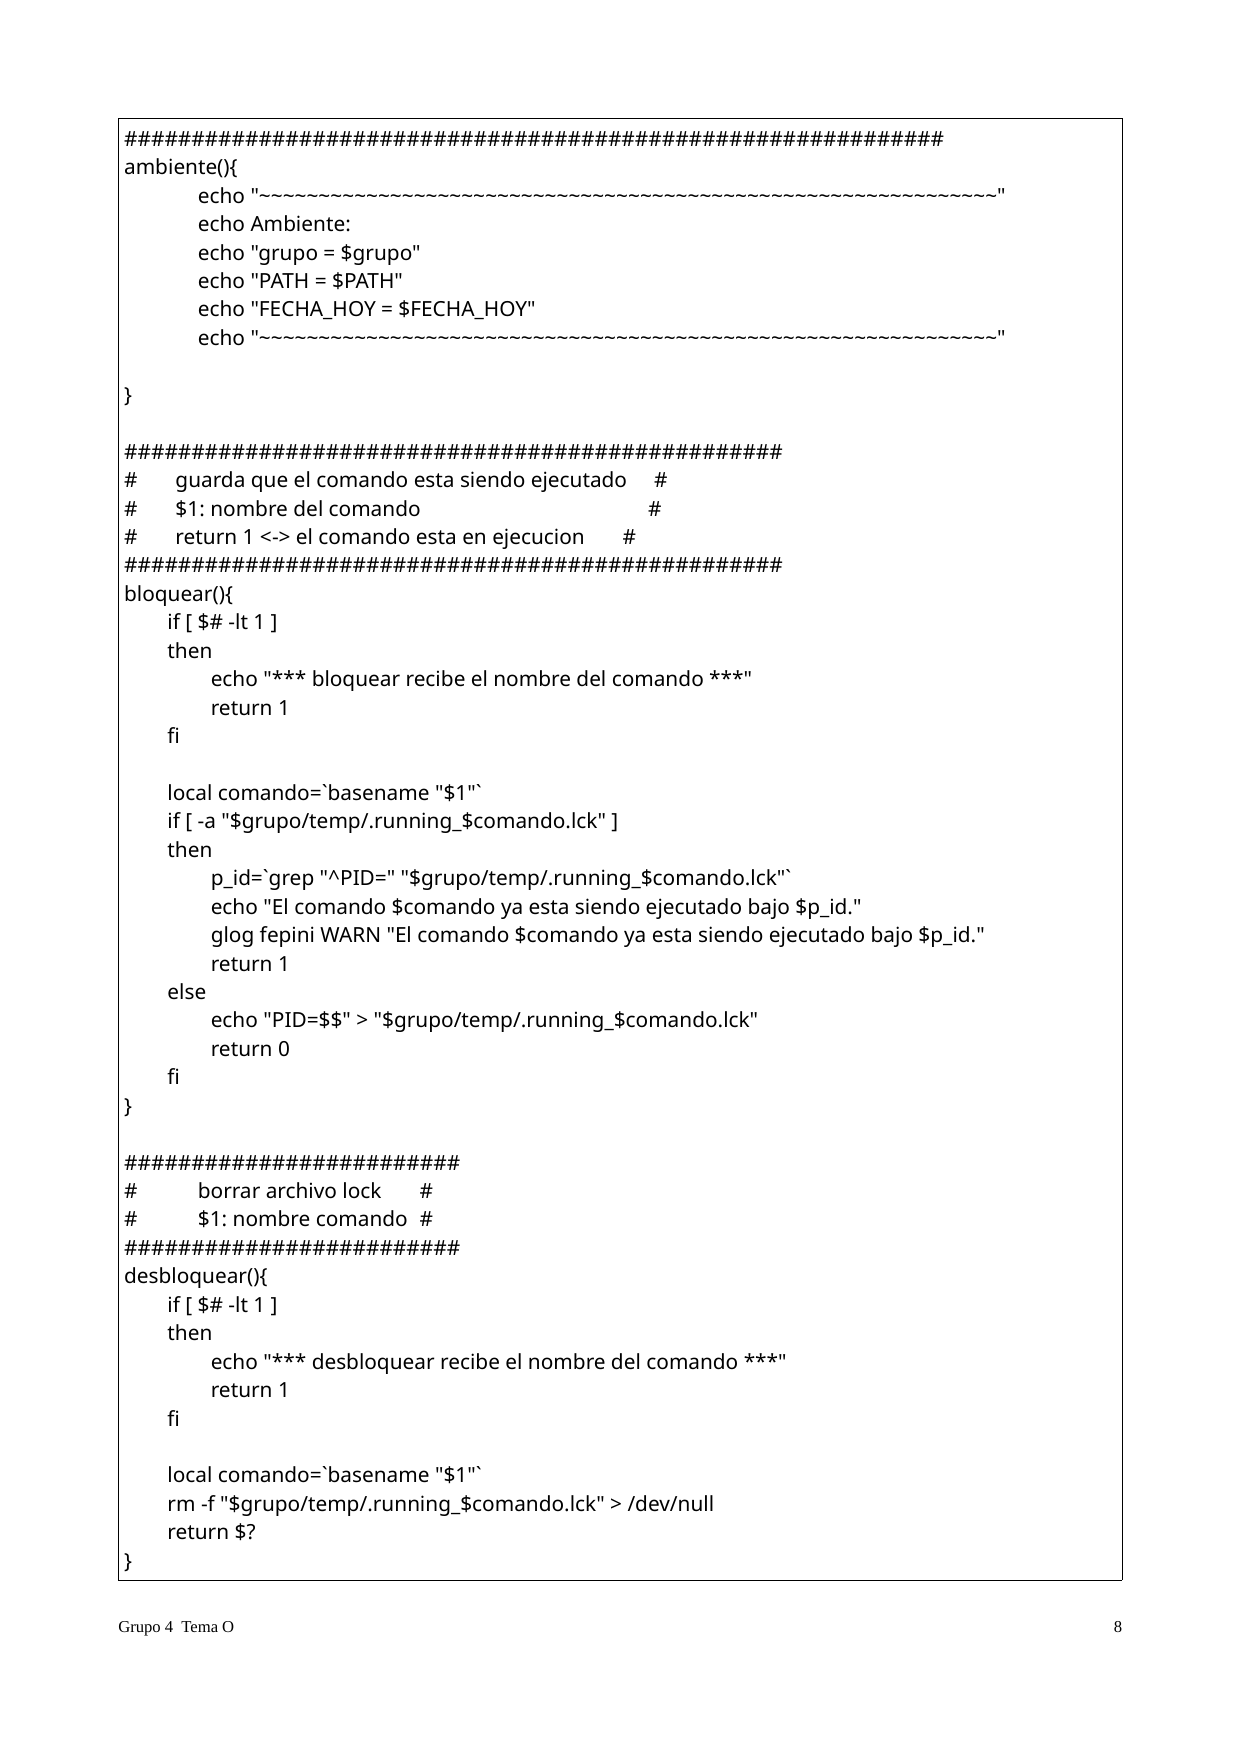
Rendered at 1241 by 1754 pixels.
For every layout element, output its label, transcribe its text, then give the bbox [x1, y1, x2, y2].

table_header ############################################################# ambiente(){ echo "~~~~~~~~~~~~~~~~~~~~~~~~~~~~~~~~~~~~~~~~~~~~~~~~~~~~~~~~~~~~~~" echo Ambiente: echo "grupo = $grupo" echo "PATH = $PATH" echo "FECHA_HOY = $FECHA_HOY" echo "~~~~~~~~~~~~~~~~~~~~~~~~~~~~~~~~~~~~~~~~~~~~~~~~~~~~~~~~~~~~~~" } ################################################# # guarda que el comando esta siendo ejecutado # # $1: nombre del comando # # return 1 <-> el comando esta en ejecucion # ################################################# bloquear(){ if [ $# -lt 1 ] then echo "*** bloquear recibe el nombre del comando ***" return 1 fi local comando=`basename "$1"` if [ -a "$grupo/temp/.running_$comando.lck" ] then p_id=`grep "^PID=" "$grupo/temp/.running_$comando.lck"` echo "El comando $comando ya esta siendo ejecutado bajo $p_id." glog fepini WARN "El comando $comando ya esta siendo ejecutado bajo $p_id." return 1 else echo "PID=$$" > "$grupo/temp/.running_$comando.lck" return 0 fi } ######################### # borrar archivo lock # # $1: nombre comando # ######################### desbloquear(){ if [ $# -lt 1 ] then echo "*** desbloquear recibe el nombre del comando ***" return 1 fi local comando=`basename "$1"` rm -f "$grupo/temp/.running_$comando.lck" > /dev/null return $? } [119, 119, 1122, 1580]
